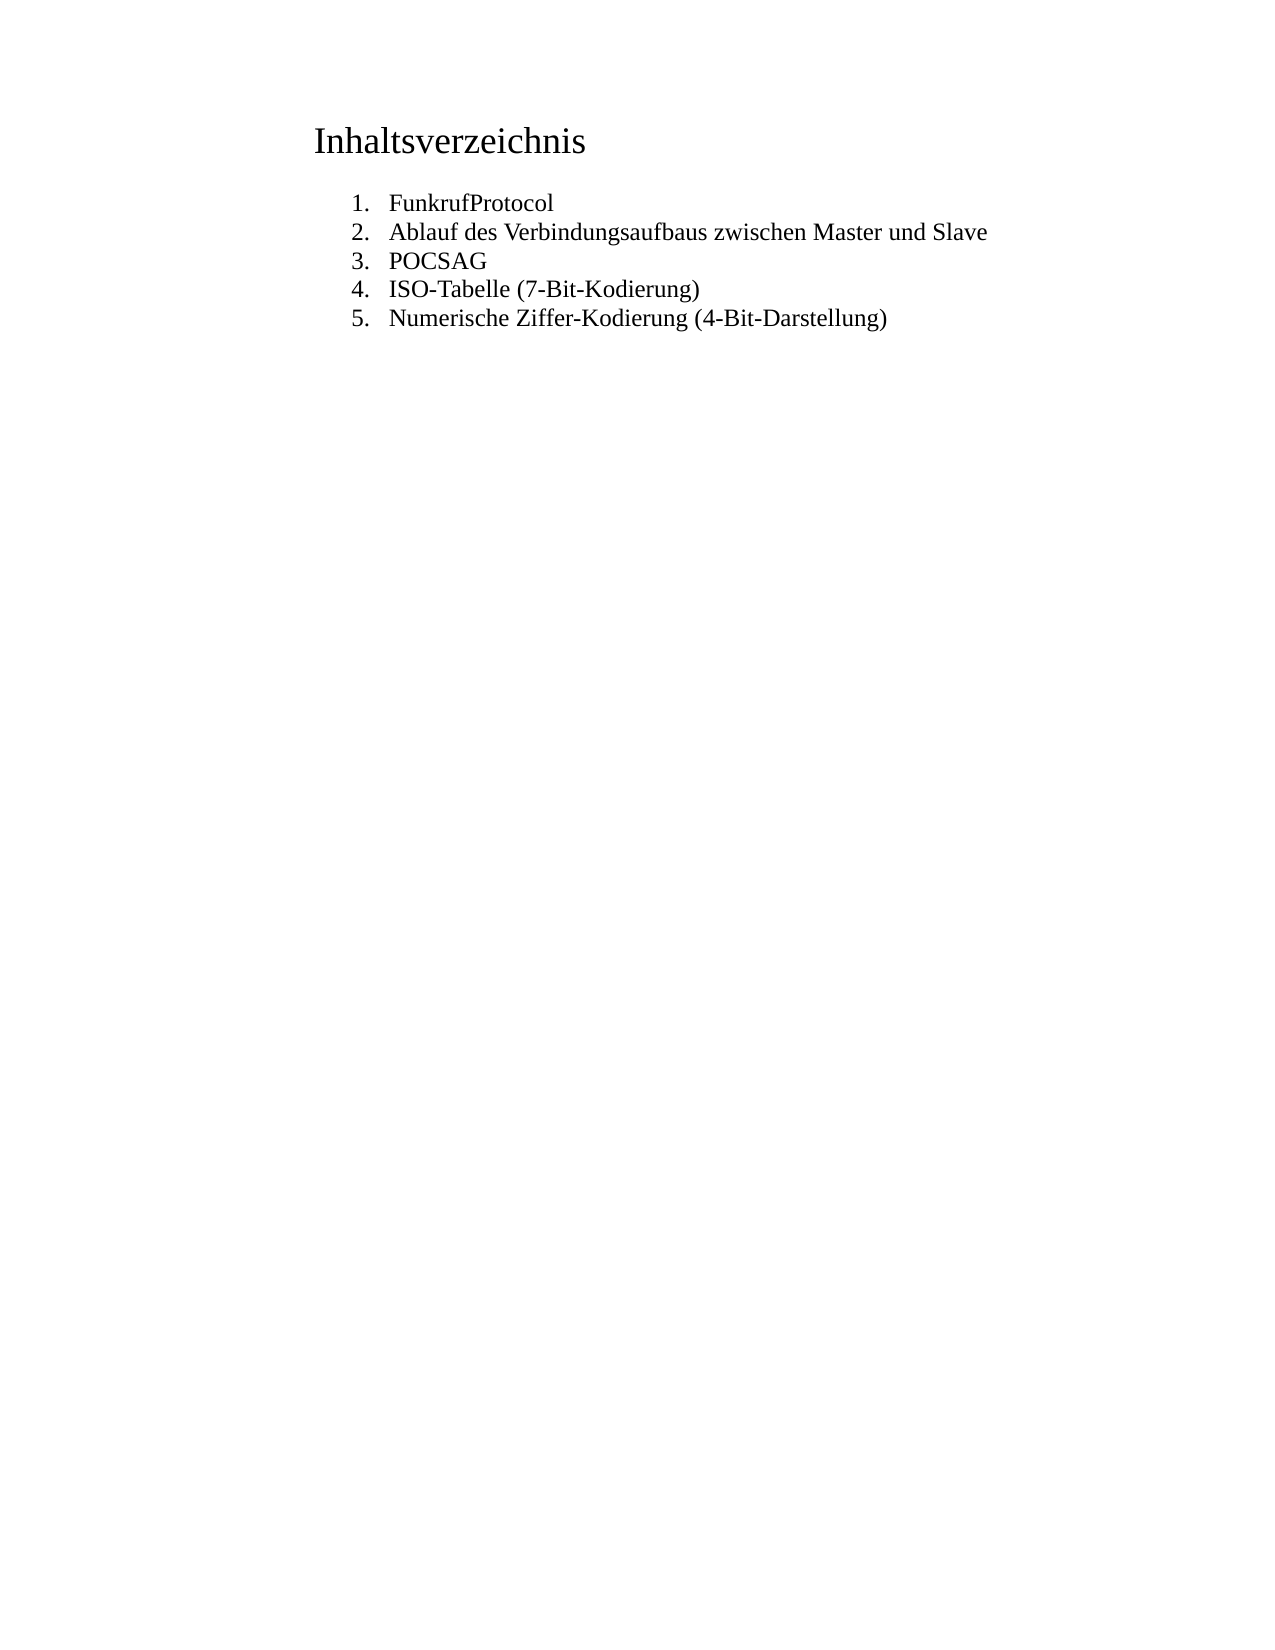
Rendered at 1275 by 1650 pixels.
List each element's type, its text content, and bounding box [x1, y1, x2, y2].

list Numerische Ziffer-Kodierung (4-Bit-Darstellung) [351, 303, 1157, 332]
list Ablauf des Verbindungsaufbaus zwischen Master und Slave [351, 217, 1157, 246]
list FunkrufProtocol [351, 188, 1157, 217]
text Inhaltsverzeichnis [313, 118, 1157, 161]
list POCSAG [351, 246, 1157, 274]
list ISO-Tabelle (7-Bit-Kodierung) [351, 274, 1157, 303]
